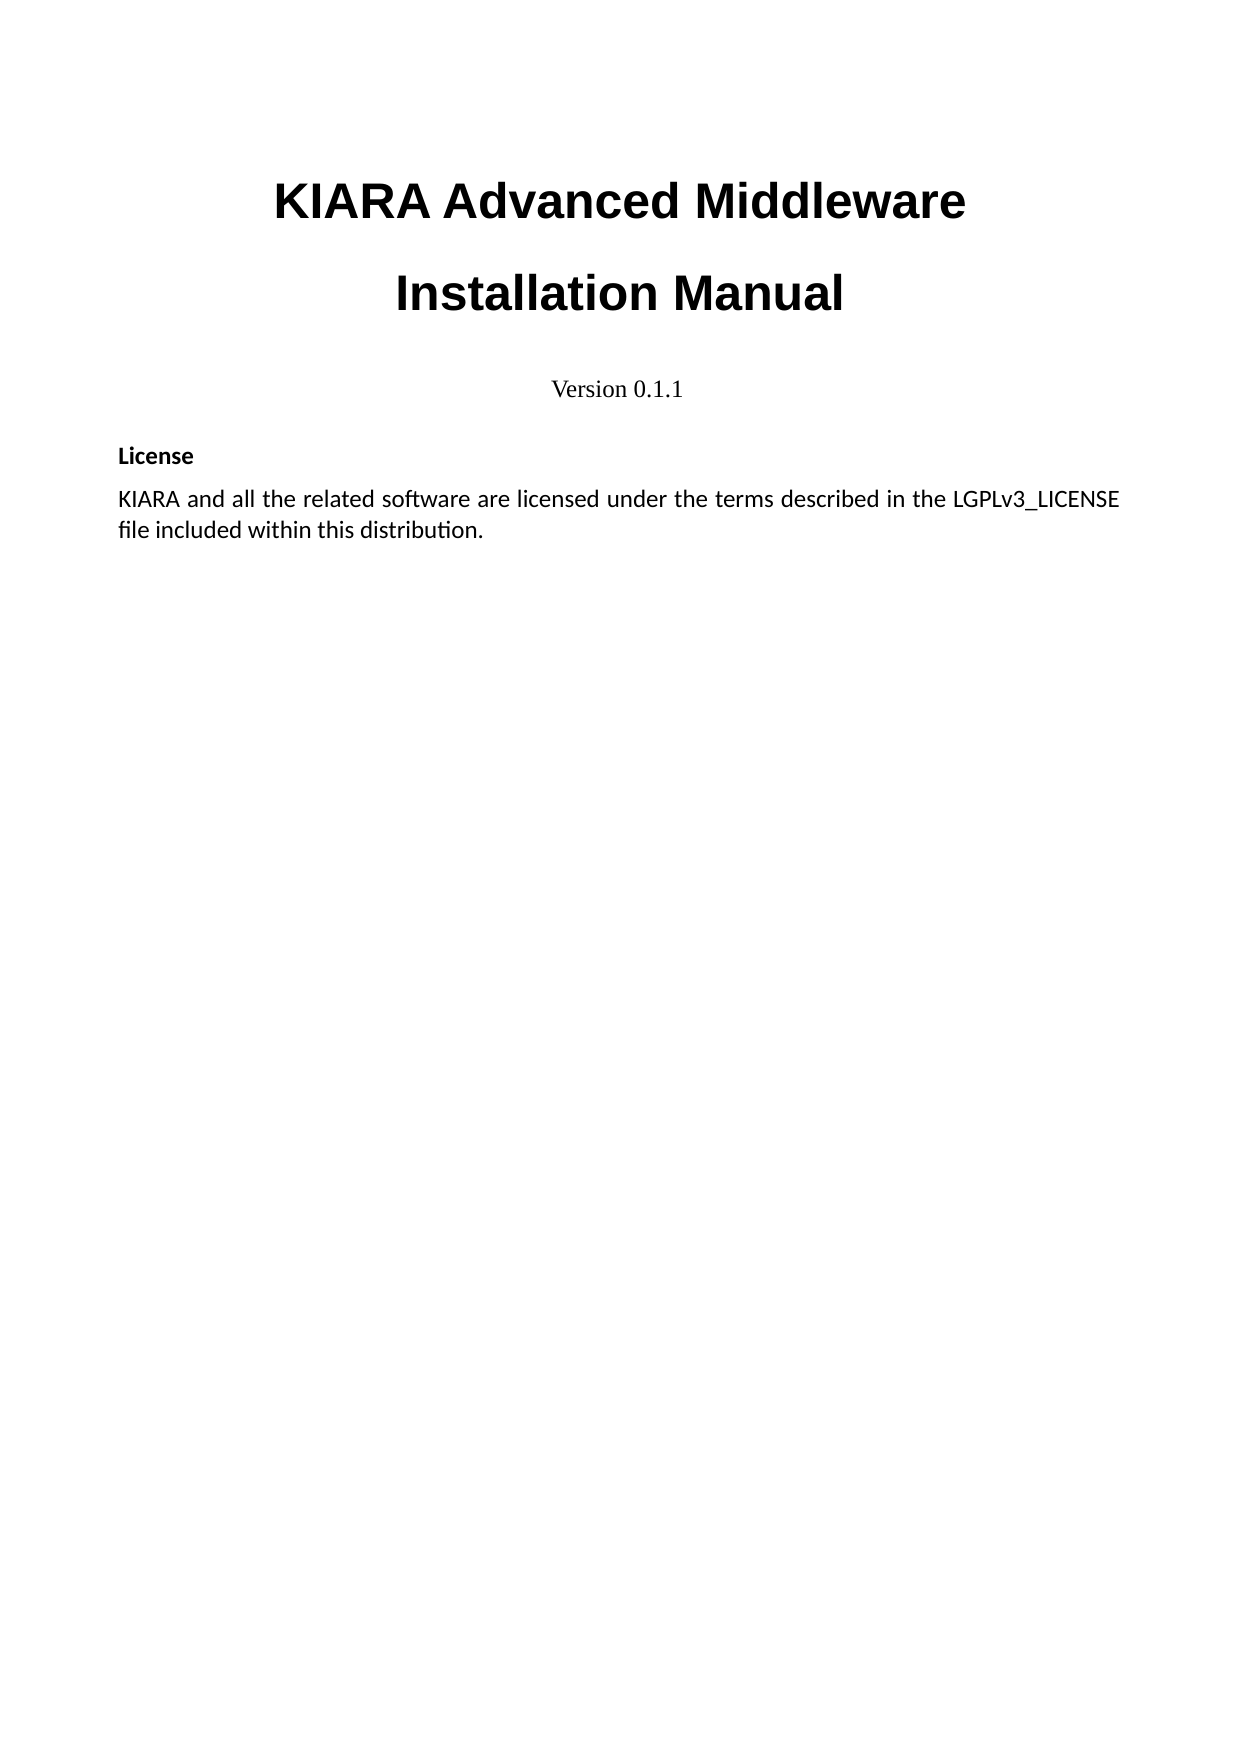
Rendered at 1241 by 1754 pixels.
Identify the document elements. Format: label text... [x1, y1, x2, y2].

title Installation Manual [118, 263, 1122, 320]
text License [118, 441, 1122, 471]
title KIARA Advanced Middleware [118, 172, 1122, 229]
text KIARA and all the related software are licensed under the terms described in the LGPLv3_LICENSE file included within this distribution. [118, 483, 1122, 544]
text Version 0.1.1 [118, 374, 1122, 403]
